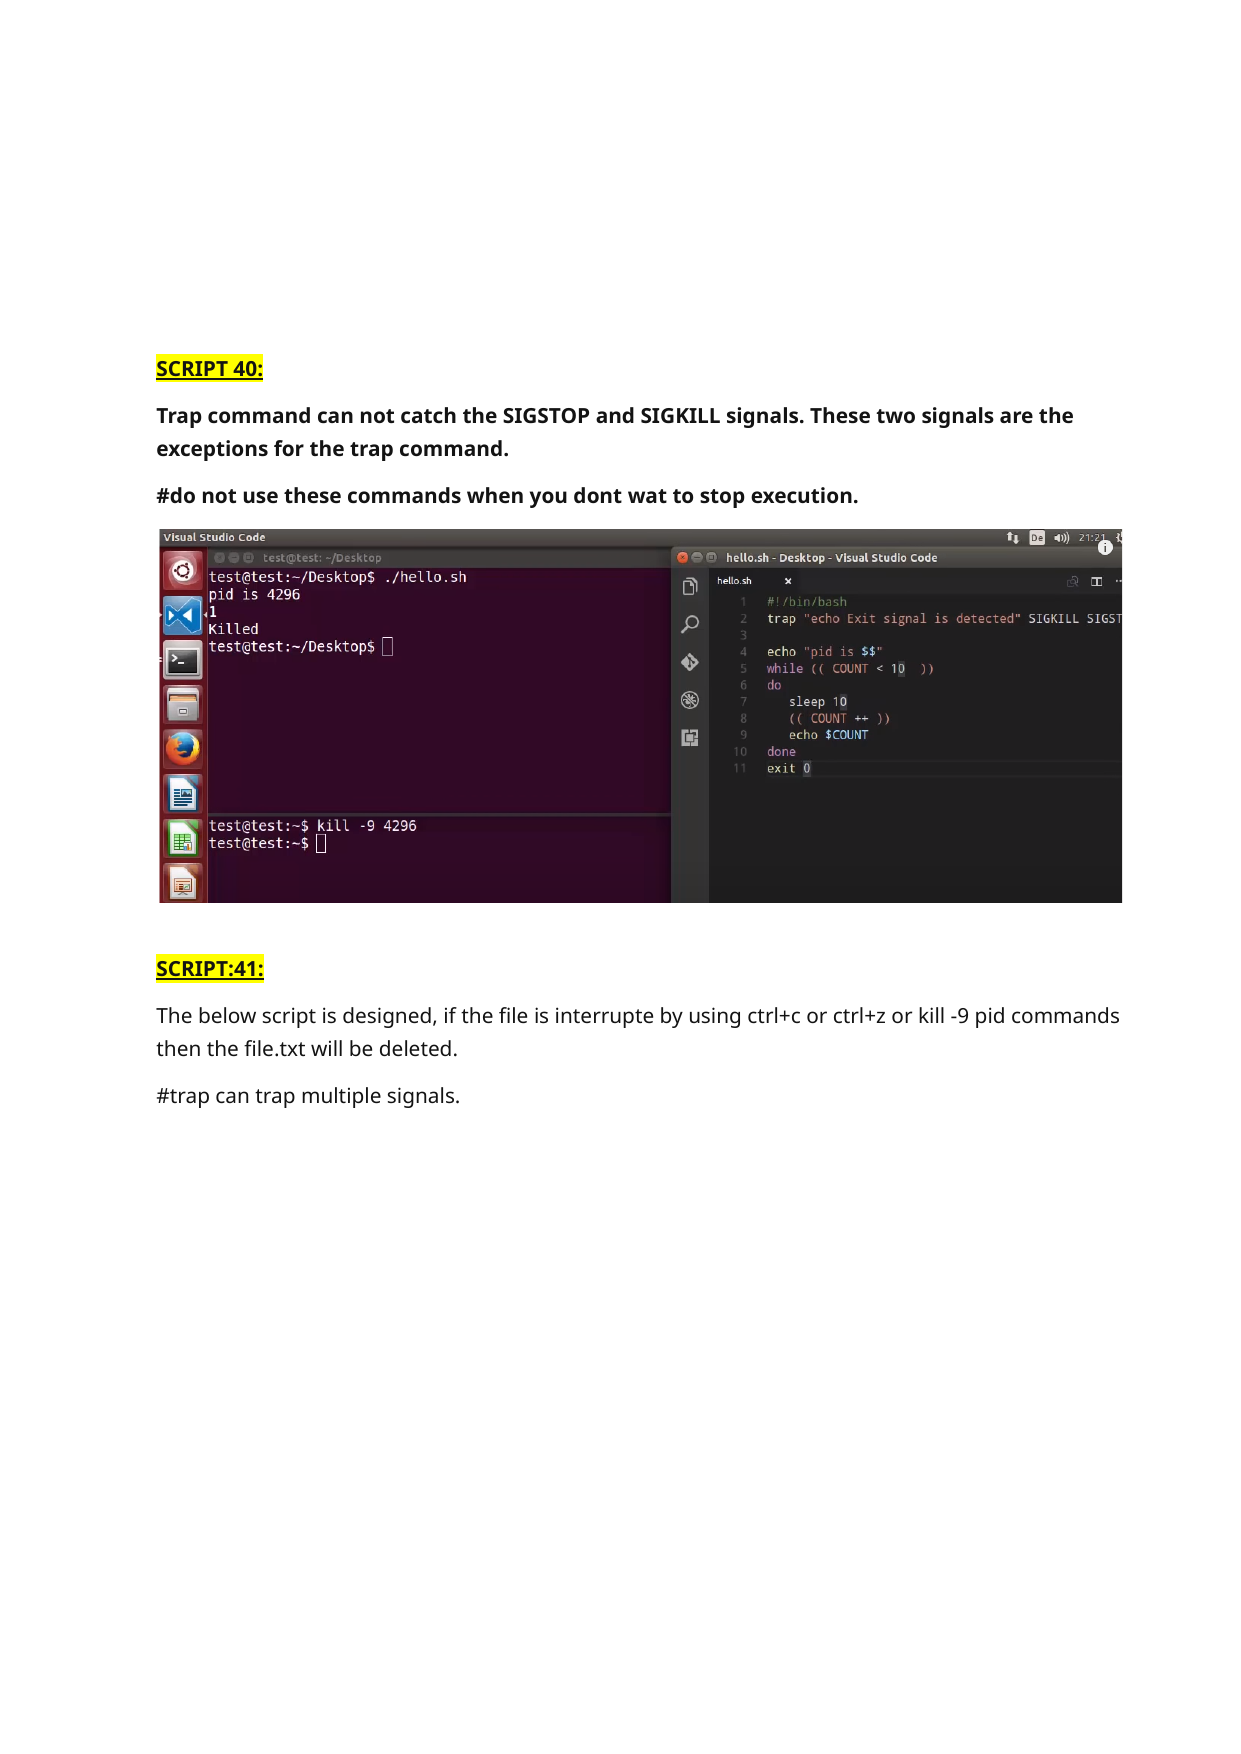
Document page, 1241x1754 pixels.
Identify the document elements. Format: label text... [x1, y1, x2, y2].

text Trap command can not catch the SIGSTOP and SIGKILL signals. These two signals are the exceptions for the trap command. [156, 401, 1122, 462]
text The below script is designed, if the file is interrupte by using ctrl+c or ctrl+z or kill -9 pid commands then the file.txt will be deleted. [156, 1002, 1122, 1063]
picture [156, 528, 1123, 903]
text SCRIPT:41: [156, 954, 1122, 983]
text #trap can trap multiple signals. [156, 1081, 1122, 1110]
text SCRIPT 40: [156, 354, 1122, 382]
text #do not use these commands when you dont wat to stop execution. [156, 481, 1122, 509]
